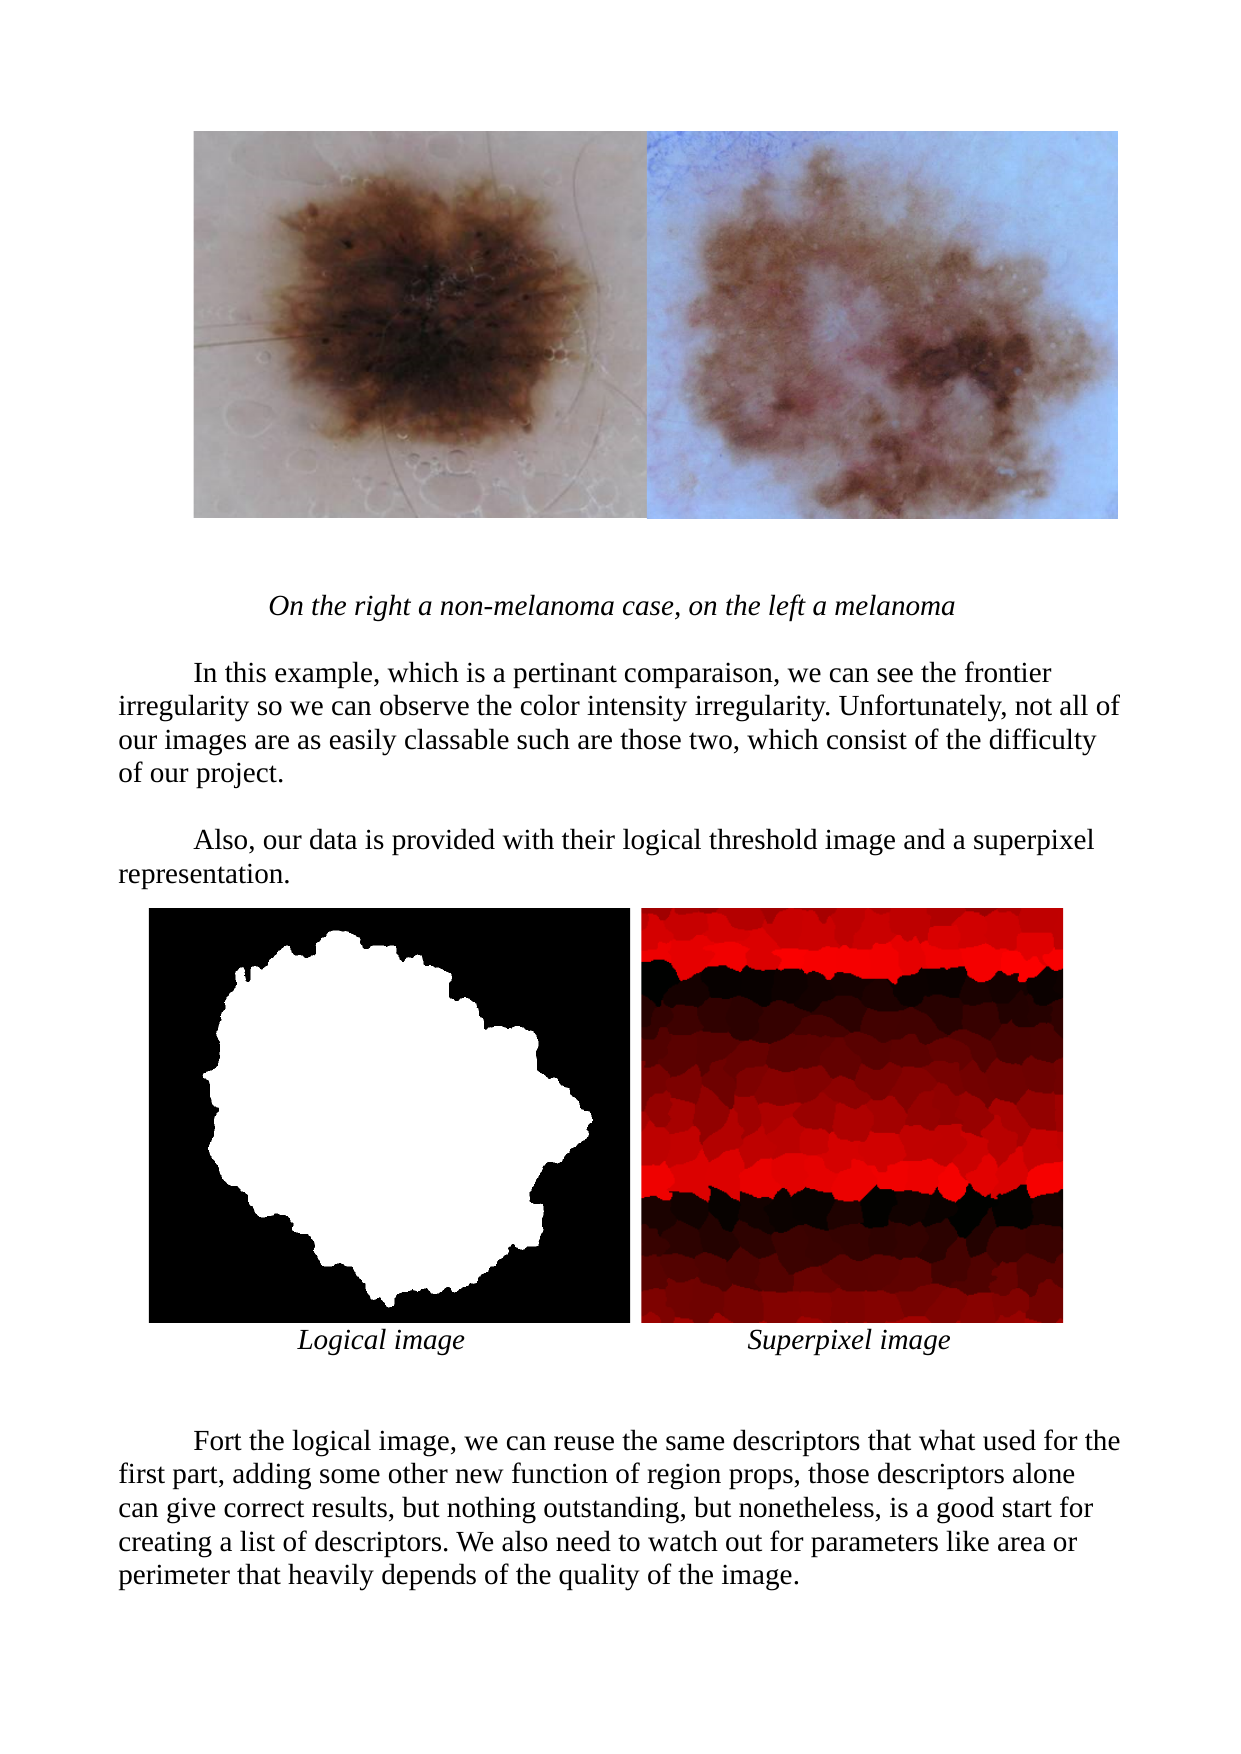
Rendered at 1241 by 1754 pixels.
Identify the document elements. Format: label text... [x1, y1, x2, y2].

text Also, our data is provided with their logical threshold image and a superpixel representation. [118, 822, 1122, 889]
text Fort the logical image, we can reuse the same descriptors that what used for the first part, adding some other new function of region props, those descriptors alone can give correct results, but nothing outstanding, but nonetheless, is a good start for creating a list of descriptors. We also need to watch out for parameters like area or perimeter that heavily depends of the quality of the image. [118, 1423, 1122, 1591]
picture [193, 131, 1118, 519]
text On the right a non-melanoma case, on the left a melanoma [118, 588, 1122, 621]
text In this example, which is a pertinant comparaison, we can see the frontier irregularity so we can observe the color intensity irregularity. Unfortunately, not all of our images are as easily classable such are those two, which consist of the difficulty of our project. [118, 655, 1122, 789]
picture [148, 908, 631, 1323]
picture [641, 908, 1064, 1323]
text Logical image Superpixel image [118, 923, 1122, 1356]
